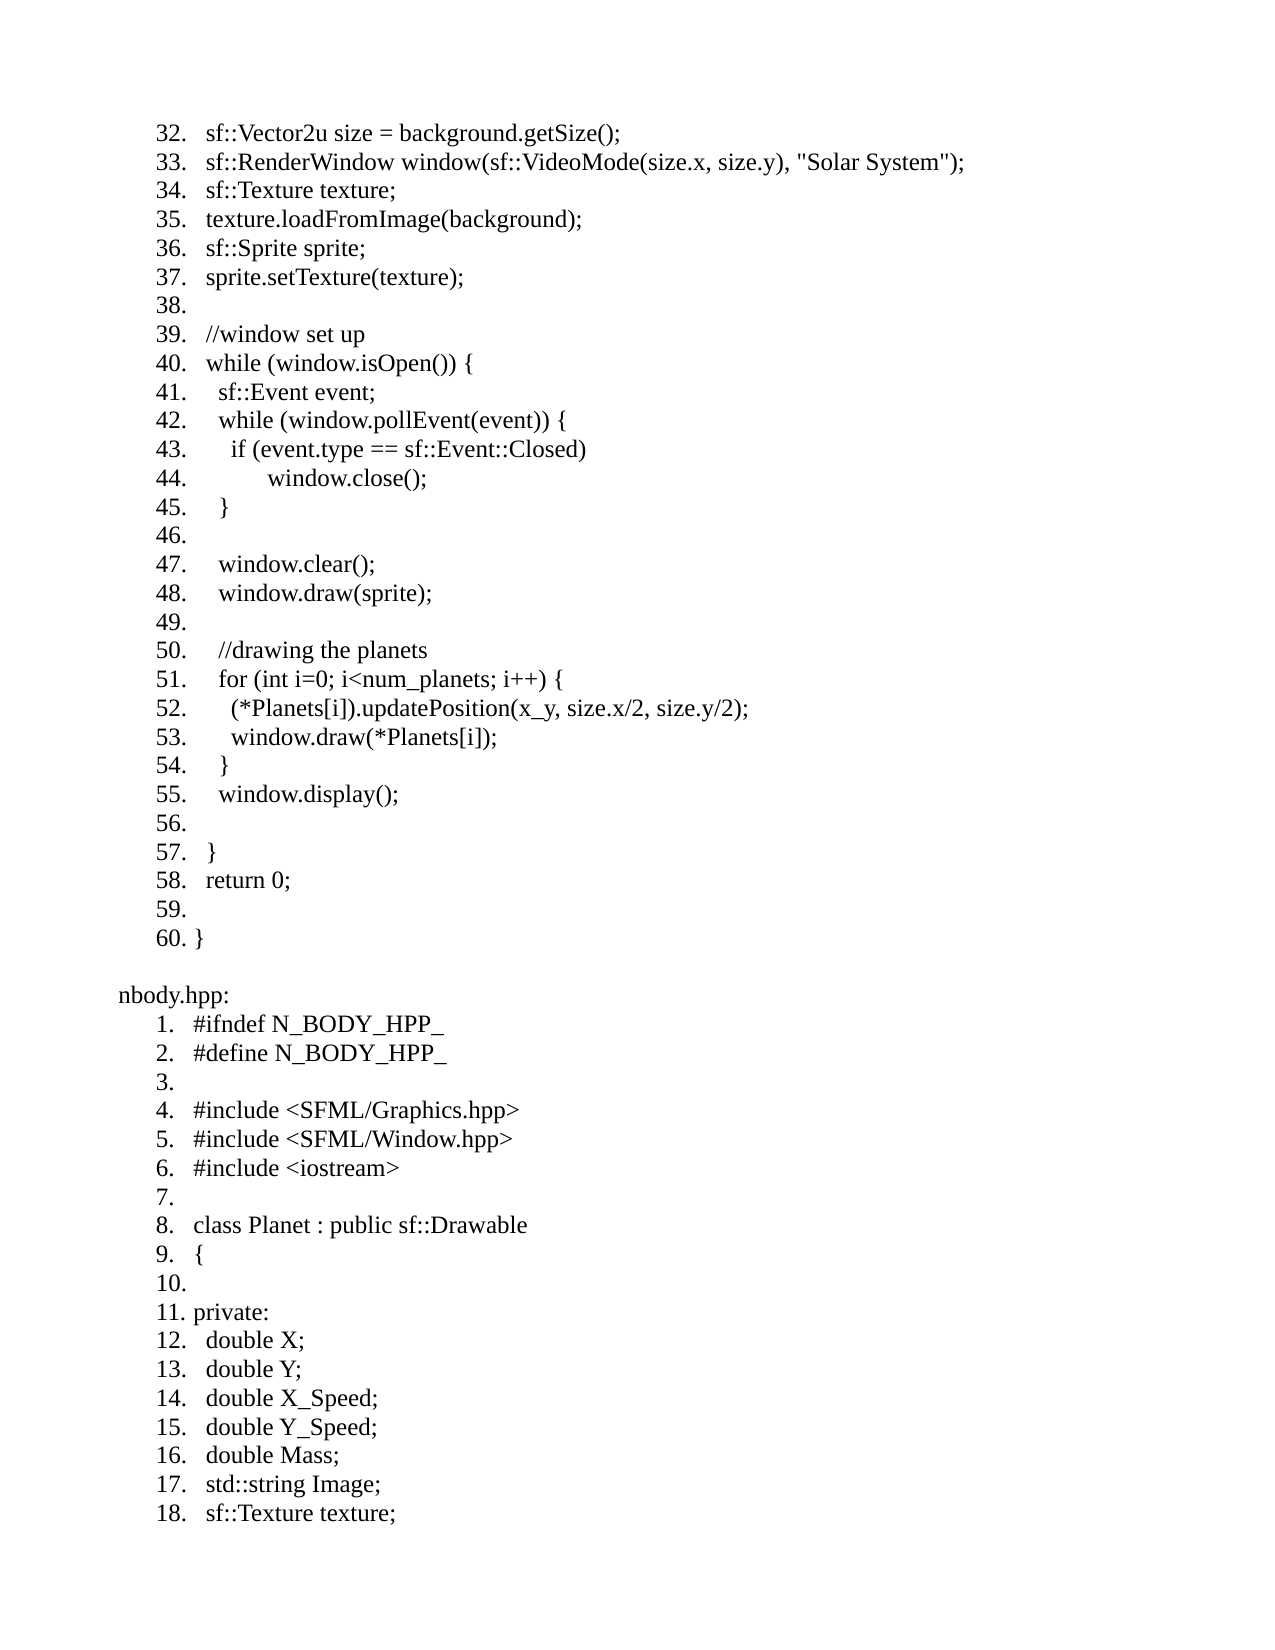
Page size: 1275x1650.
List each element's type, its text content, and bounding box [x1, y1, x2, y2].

list sf::Texture texture; [156, 176, 1157, 204]
list #ifndef N_BODY_HPP_ [156, 1009, 1157, 1038]
list #include <SFML/Window.hpp> [156, 1124, 1157, 1153]
list { [156, 1239, 1157, 1268]
list #include <SFML/Graphics.hpp> [156, 1096, 1157, 1124]
list #include <iostream> [156, 1153, 1157, 1182]
list sf::RenderWindow window(sf::VideoMode(size.x, size.y), "Solar System"); [156, 147, 1157, 176]
list return 0; [156, 866, 1157, 894]
list double X; [156, 1326, 1157, 1354]
list sf::Sprite sprite; [156, 233, 1157, 262]
list sf::Event event; [156, 377, 1157, 406]
list } [156, 923, 1157, 952]
list while (window.pollEvent(event)) { [156, 406, 1157, 434]
text nbody.hpp: [118, 981, 1157, 1009]
list window.draw(*Planets[i]); [156, 722, 1157, 751]
list sf::Vector2u size = background.getSize(); [156, 118, 1157, 147]
list while (window.isOpen()) { [156, 348, 1157, 377]
list sprite.setTexture(texture); [156, 262, 1157, 291]
list #define N_BODY_HPP_ [156, 1038, 1157, 1067]
list double Y_Speed; [156, 1412, 1157, 1441]
list if (event.type == sf::Event::Closed) [156, 434, 1157, 463]
list class Planet : public sf::Drawable [156, 1211, 1157, 1239]
list //window set up [156, 319, 1157, 348]
list sf::Texture texture; [156, 1498, 1157, 1527]
list window.display(); [156, 779, 1157, 808]
list } [156, 837, 1157, 866]
list } [156, 751, 1157, 779]
list (*Planets[i]).updatePosition(x_y, size.x/2, size.y/2); [156, 693, 1157, 722]
list window.draw(sprite); [156, 578, 1157, 607]
list private: [156, 1297, 1157, 1326]
list double Y; [156, 1354, 1157, 1383]
list //drawing the planets [156, 636, 1157, 664]
list } [156, 492, 1157, 521]
list double X_Speed; [156, 1383, 1157, 1412]
list texture.loadFromImage(background); [156, 204, 1157, 233]
list std::string Image; [156, 1469, 1157, 1498]
list window.clear(); [156, 549, 1157, 578]
list for (int i=0; i<num_planets; i++) { [156, 664, 1157, 693]
list window.close(); [156, 463, 1157, 492]
list double Mass; [156, 1441, 1157, 1469]
